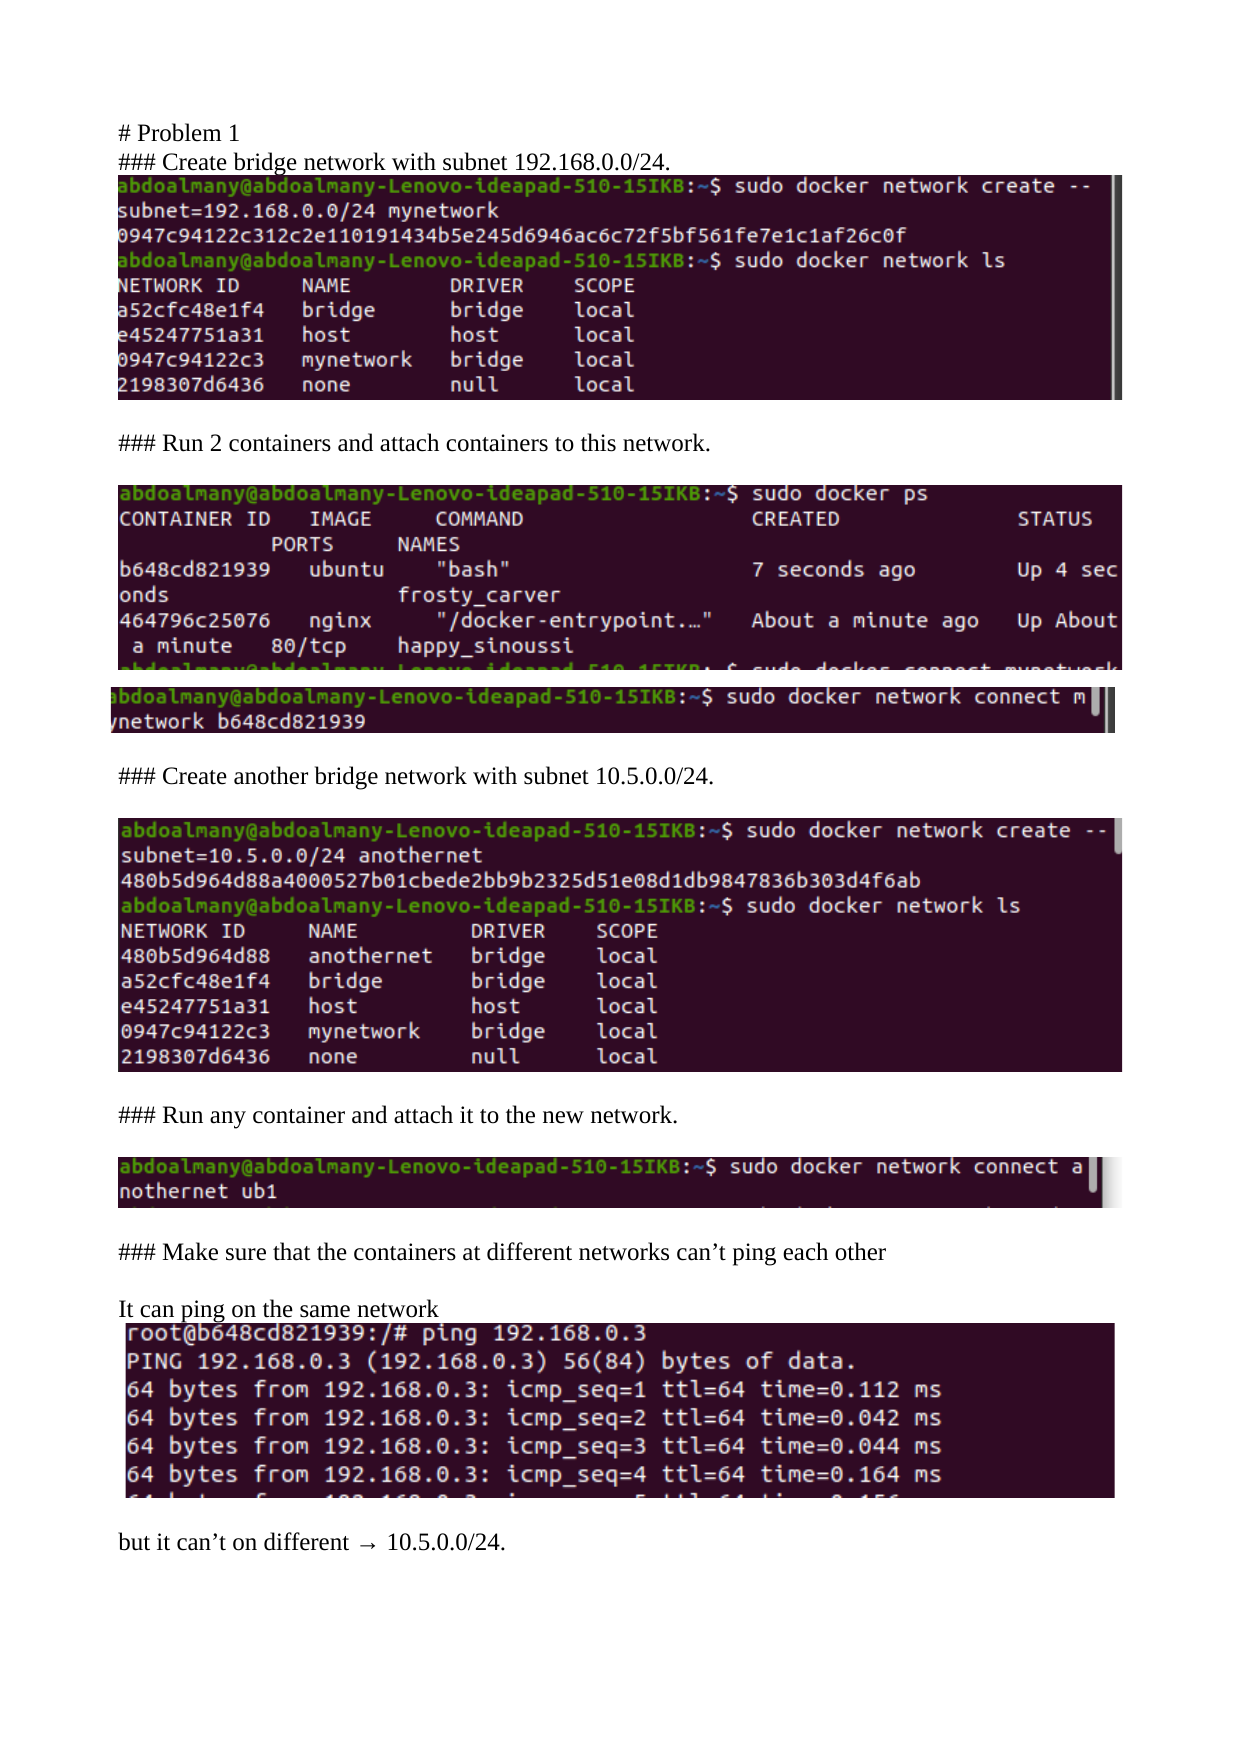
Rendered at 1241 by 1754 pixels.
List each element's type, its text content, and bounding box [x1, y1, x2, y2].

text ### Create bridge network with subnet 192.168.0.0/24. [118, 147, 1122, 175]
text but it can’t on different → 10.5.0.0/24. [118, 1323, 1122, 1556]
text # Problem 1 [118, 118, 1122, 147]
text It can ping on the same network [118, 1294, 1122, 1323]
text ### Create another bridge network with subnet 10.5.0.0/24. [118, 670, 1122, 790]
picture [125, 1323, 1115, 1498]
text ### Run any container and attach it to the new network. [118, 1072, 1122, 1129]
picture [118, 485, 1123, 670]
picture [118, 818, 1123, 1072]
picture [118, 1157, 1123, 1208]
picture [110, 687, 1115, 733]
picture [118, 175, 1123, 400]
text ### Make sure that the containers at different networks can’t ping each other [118, 1208, 1122, 1266]
text ### Run 2 containers and attach containers to this network. [118, 400, 1122, 457]
